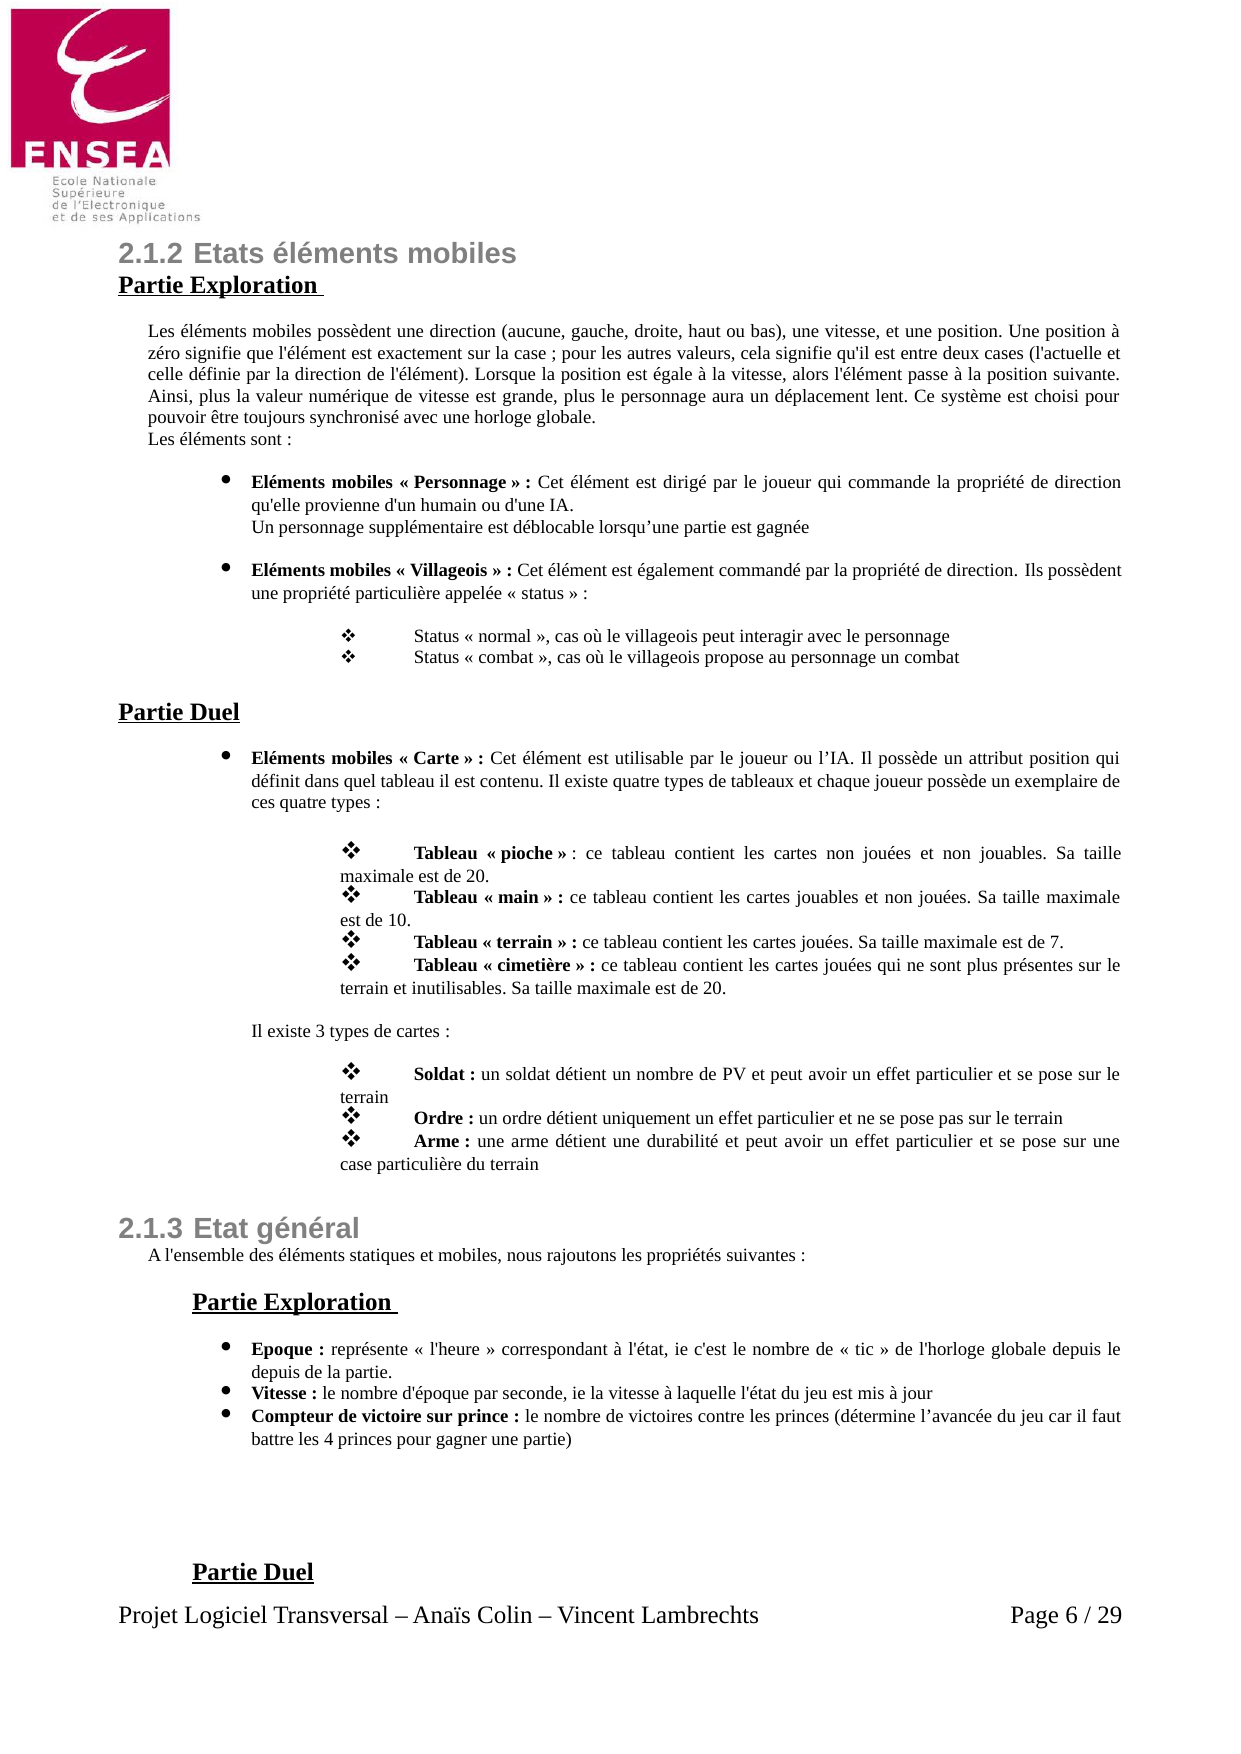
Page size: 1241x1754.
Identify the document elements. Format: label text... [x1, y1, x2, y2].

list Eléments mobiles « Villageois » : Cet élément est également commandé par la propriété de direction. Ils possèdent une propriété particulière appelée « status » : [222, 559, 1122, 603]
list Arme : une arme détient une durabilité et peut avoir un effet particulier et se pose sur une case particulière du terrain [340, 1130, 1122, 1175]
list Eléments mobiles « Personnage » : Cet élément est dirigé par le joueur qui commande la propriété de direction qu'elle provienne d'un humain ou d'une IA. [222, 471, 1122, 516]
list Status « normal », cas où le villageois peut interagir avec le personnage [340, 625, 1122, 646]
subtitle Etat général [118, 1211, 1122, 1244]
list Eléments mobiles « Carte » : Cet élément est utilisable par le joueur ou l’IA. Il possède un attribut position qui définit dans quel tableau il est contenu. Il existe quatre types de tableaux et chaque joueur possède un exemplaire de ces quatre types : [222, 747, 1122, 813]
text Un personnage supplémentaire est déblocable lorsqu’une partie est gagnée [251, 516, 1122, 537]
list Tableau « cimetière » : ce tableau contient les cartes jouées qui ne sont plus présentes sur le terrain et inutilisables. Sa taille maximale est de 20. [340, 954, 1122, 998]
subtitle Etats éléments mobiles [118, 236, 1122, 270]
text Partie Duel [118, 1557, 1122, 1586]
list Epoque : représente « l'heure » correspondant à l'état, ie c'est le nombre de « tic » de l'horloge globale depuis le depuis de la partie. [222, 1338, 1122, 1382]
text Les éléments mobiles possèdent une direction (aucune, gauche, droite, haut ou bas), une vitesse, et une position. Une position à zéro signifie que l'élément est exactement sur la case ; pour les autres valeurs, cela signifie qu'il est entre deux cases (l'actuelle et celle définie par la direction de l'élément). Lorsque la position est égale à la vitesse, alors l'élément passe à la position suivante. Ainsi, plus la valeur numérique de vitesse est grande, plus le personnage aura un déplacement lent. Ce système est choisi pour pouvoir être toujours synchronisé avec une horloge globale. [148, 320, 1122, 428]
list Vitesse : le nombre d'époque par seconde, ie la vitesse à laquelle l'état du jeu est mis à jour [222, 1382, 1122, 1405]
text Les éléments sont : [148, 428, 1122, 449]
list Tableau « pioche » : ce tableau contient les cartes non jouées et non jouables. Sa taille maximale est de 20. [340, 842, 1122, 886]
text Partie Exploration [118, 270, 1122, 299]
list Status « combat », cas où le villageois propose au personnage un combat [340, 646, 1122, 668]
text Partie Exploration [118, 1287, 1122, 1316]
list Soldat : un soldat détient un nombre de PV et peut avoir un effet particulier et se pose sur le terrain [340, 1063, 1122, 1107]
list Ordre : un ordre détient uniquement un effet particulier et ne se pose pas sur le terrain [340, 1107, 1122, 1130]
list Compteur de victoire sur prince : le nombre de victoires contre les princes (détermine l’avancée du jeu car il faut battre les 4 princes pour gagner une partie) [222, 1405, 1122, 1450]
text Partie Duel [118, 697, 1122, 725]
text A l'ensemble des éléments statiques et mobiles, nous rajoutons les propriétés suivantes : [148, 1244, 1122, 1266]
text Il existe 3 types de cartes : [251, 1020, 1122, 1041]
list Tableau « main » : ce tableau contient les cartes jouables et non jouées. Sa taille maximale est de 10. [340, 886, 1122, 931]
list Tableau « terrain » : ce tableau contient les cartes jouées. Sa taille maximale est de 7. [340, 931, 1122, 954]
